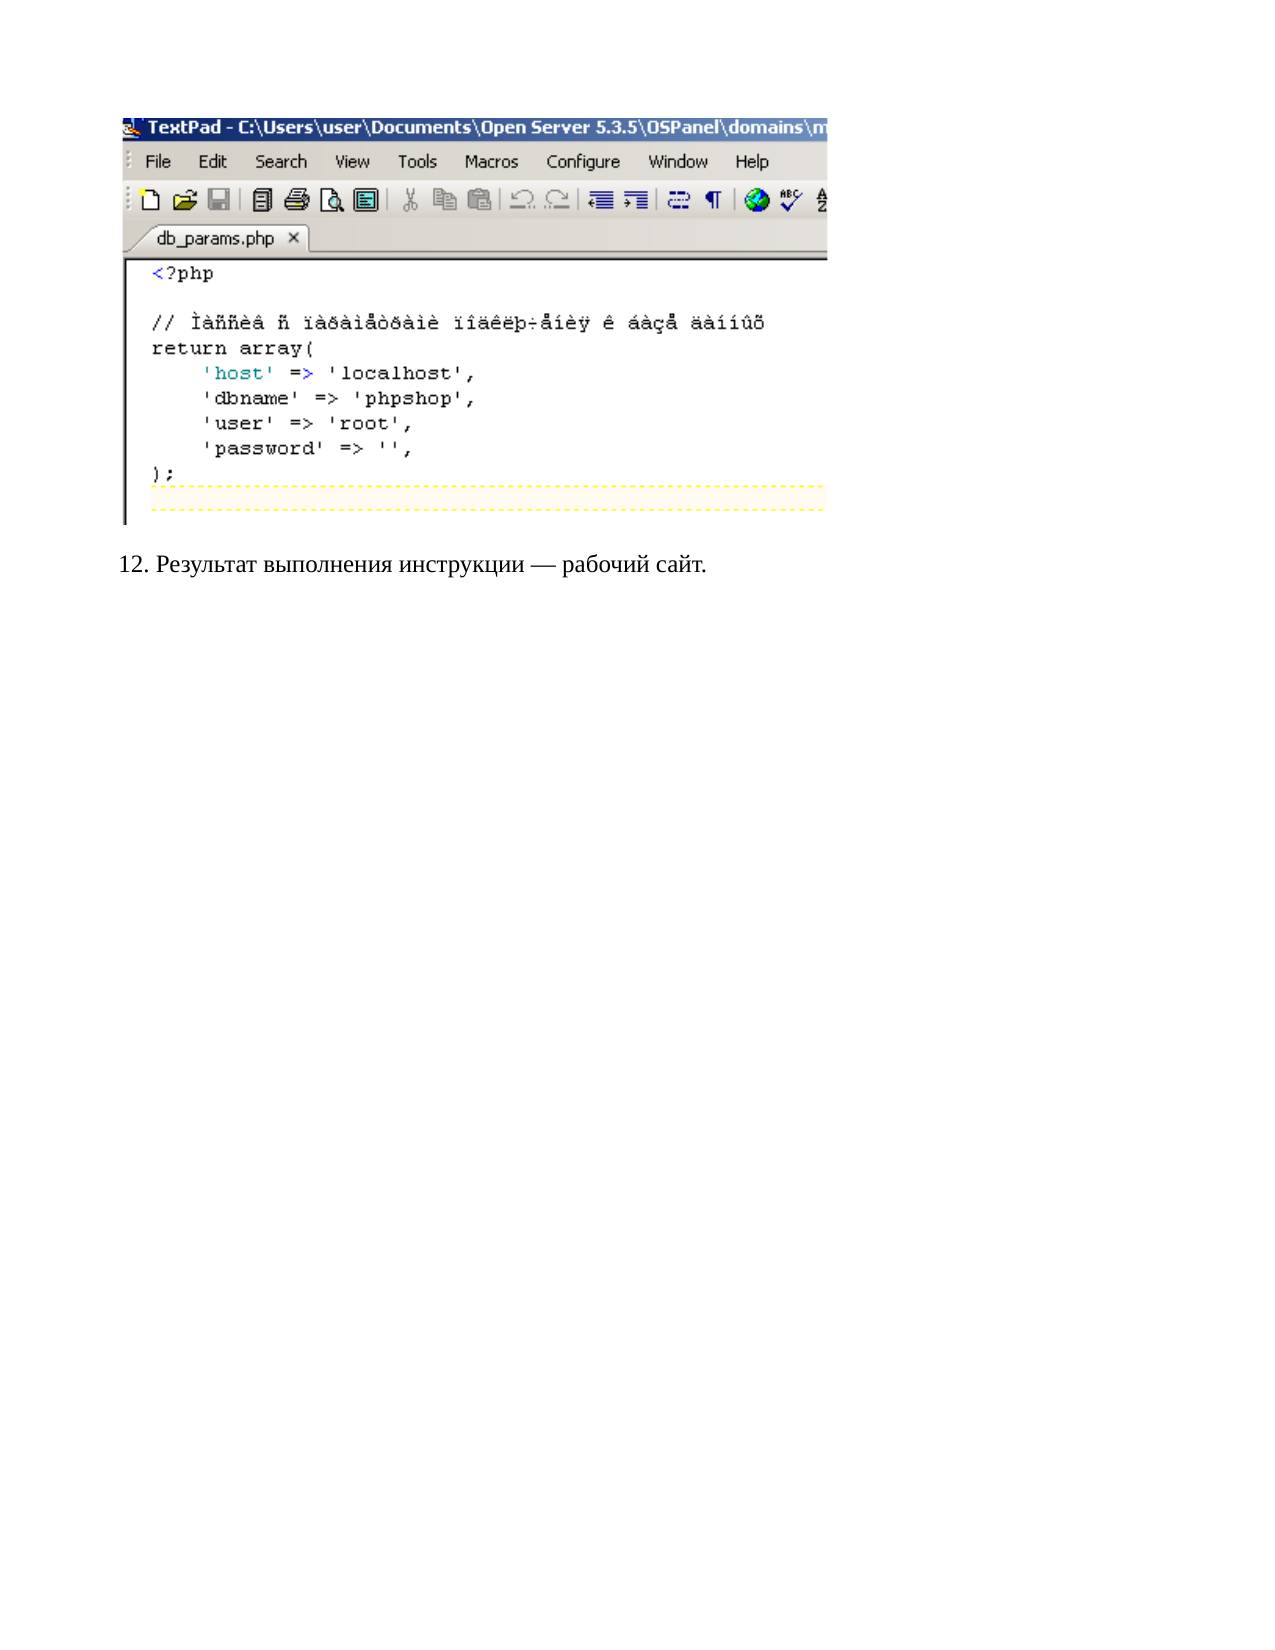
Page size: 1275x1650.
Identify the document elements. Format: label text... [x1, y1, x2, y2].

text 12. Результат выполнения инструкции — рабочий сайт. [118, 549, 1157, 578]
picture [122, 118, 828, 525]
